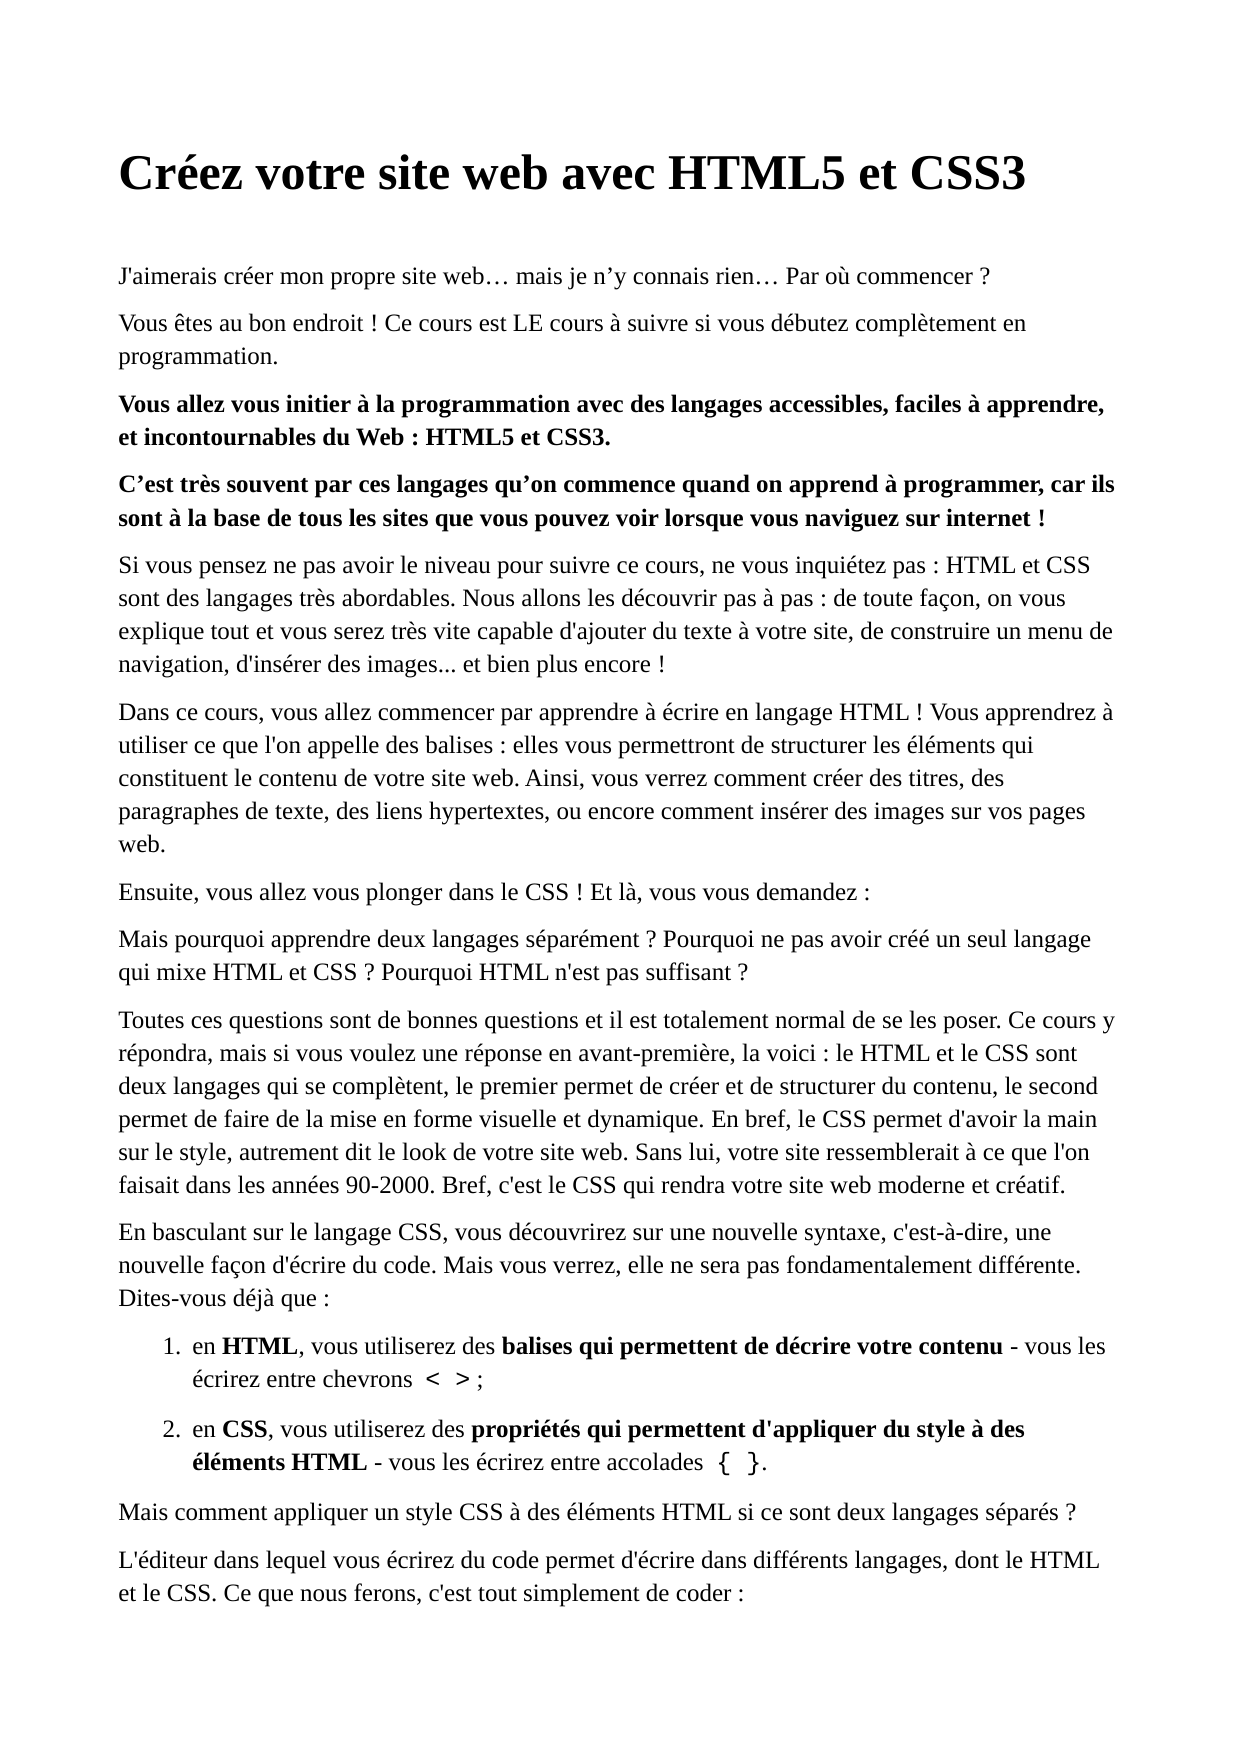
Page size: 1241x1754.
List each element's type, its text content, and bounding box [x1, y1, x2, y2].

text Mais pourquoi apprendre deux langages séparément ? Pourquoi ne pas avoir créé un seul langage qui mixe HTML et CSS ? Pourquoi HTML n'est pas suffisant ? [118, 924, 1122, 986]
text En basculant sur le langage CSS, vous découvrirez sur une nouvelle syntaxe, c'est-à-dire, une nouvelle façon d'écrire du code. Mais vous verrez, elle ne sera pas fondamentalement différente. Dites-vous déjà que : [118, 1217, 1122, 1312]
text Vous êtes au bon endroit ! Ce cours est LE cours à suivre si vous débutez complètement en programmation. [118, 308, 1122, 370]
text Si vous pensez ne pas avoir le niveau pour suivre ce cours, ne vous inquiétez pas : HTML et CSS sont des langages très abordables. Nous allons les découvrir pas à pas : de toute façon, on vous explique tout et vous serez très vite capable d'ajouter du texte à votre site, de construire un menu de navigation, d'insérer des images... et bien plus encore ! [118, 550, 1122, 678]
text J'aimerais créer mon propre site web… mais je n’y connais rien… Par où commencer ? [118, 261, 1122, 289]
list en HTML, vous utiliserez des balises qui permettent de décrire votre contenu - vous les écrirez entre chevrons < > ; [162, 1331, 1122, 1395]
text Ensuite, vous allez vous plonger dans le CSS ! Et là, vous vous demandez : [118, 877, 1122, 905]
text Mais comment appliquer un style CSS à des éléments HTML si ce sont deux langages séparés ? [118, 1497, 1122, 1526]
text Vous allez vous initier à la programmation avec des langages accessibles, faciles à apprendre, et incontournables du Web : HTML5 et CSS3. [118, 389, 1122, 451]
text C’est très souvent par ces langages qu’on commence quand on apprend à programmer, car ils sont à la base de tous les sites que vous pouvez voir lorsque vous naviguez sur internet ! [118, 469, 1122, 531]
text Toutes ces questions sont de bonnes questions et il est totalement normal de se les poser. Ce cours y répondra, mais si vous voulez une réponse en avant-première, la voici : le HTML et le CSS sont deux langages qui se complètent, le premier permet de créer et de structurer du contenu, le second permet de faire de la mise en forme visuelle et dynamique. En bref, le CSS permet d'avoir la main sur le style, autrement dit le look de votre site web. Sans lui, votre site ressemblerait à ce que l'on faisait dans les années 90-2000. Bref, c'est le CSS qui rendra votre site web moderne et créatif. [118, 1005, 1122, 1199]
subtitle Créez votre site web avec HTML5 et CSS3 [118, 143, 1122, 201]
text L'éditeur dans lequel vous écrirez du code permet d'écrire dans différents langages, dont le HTML et le CSS. Ce que nous ferons, c'est tout simplement de coder : [118, 1545, 1122, 1607]
text Dans ce cours, vous allez commencer par apprendre à écrire en langage HTML ! Vous apprendrez à utiliser ce que l'on appelle des balises : elles vous permettront de structurer les éléments qui constituent le contenu de votre site web. Ainsi, vous verrez comment créer des titres, des paragraphes de texte, des liens hypertextes, ou encore comment insérer des images sur vos pages web. [118, 697, 1122, 858]
list en CSS, vous utiliserez des propriétés qui permettent d'appliquer du style à des éléments HTML - vous les écrirez entre accolades { }. [162, 1414, 1122, 1478]
